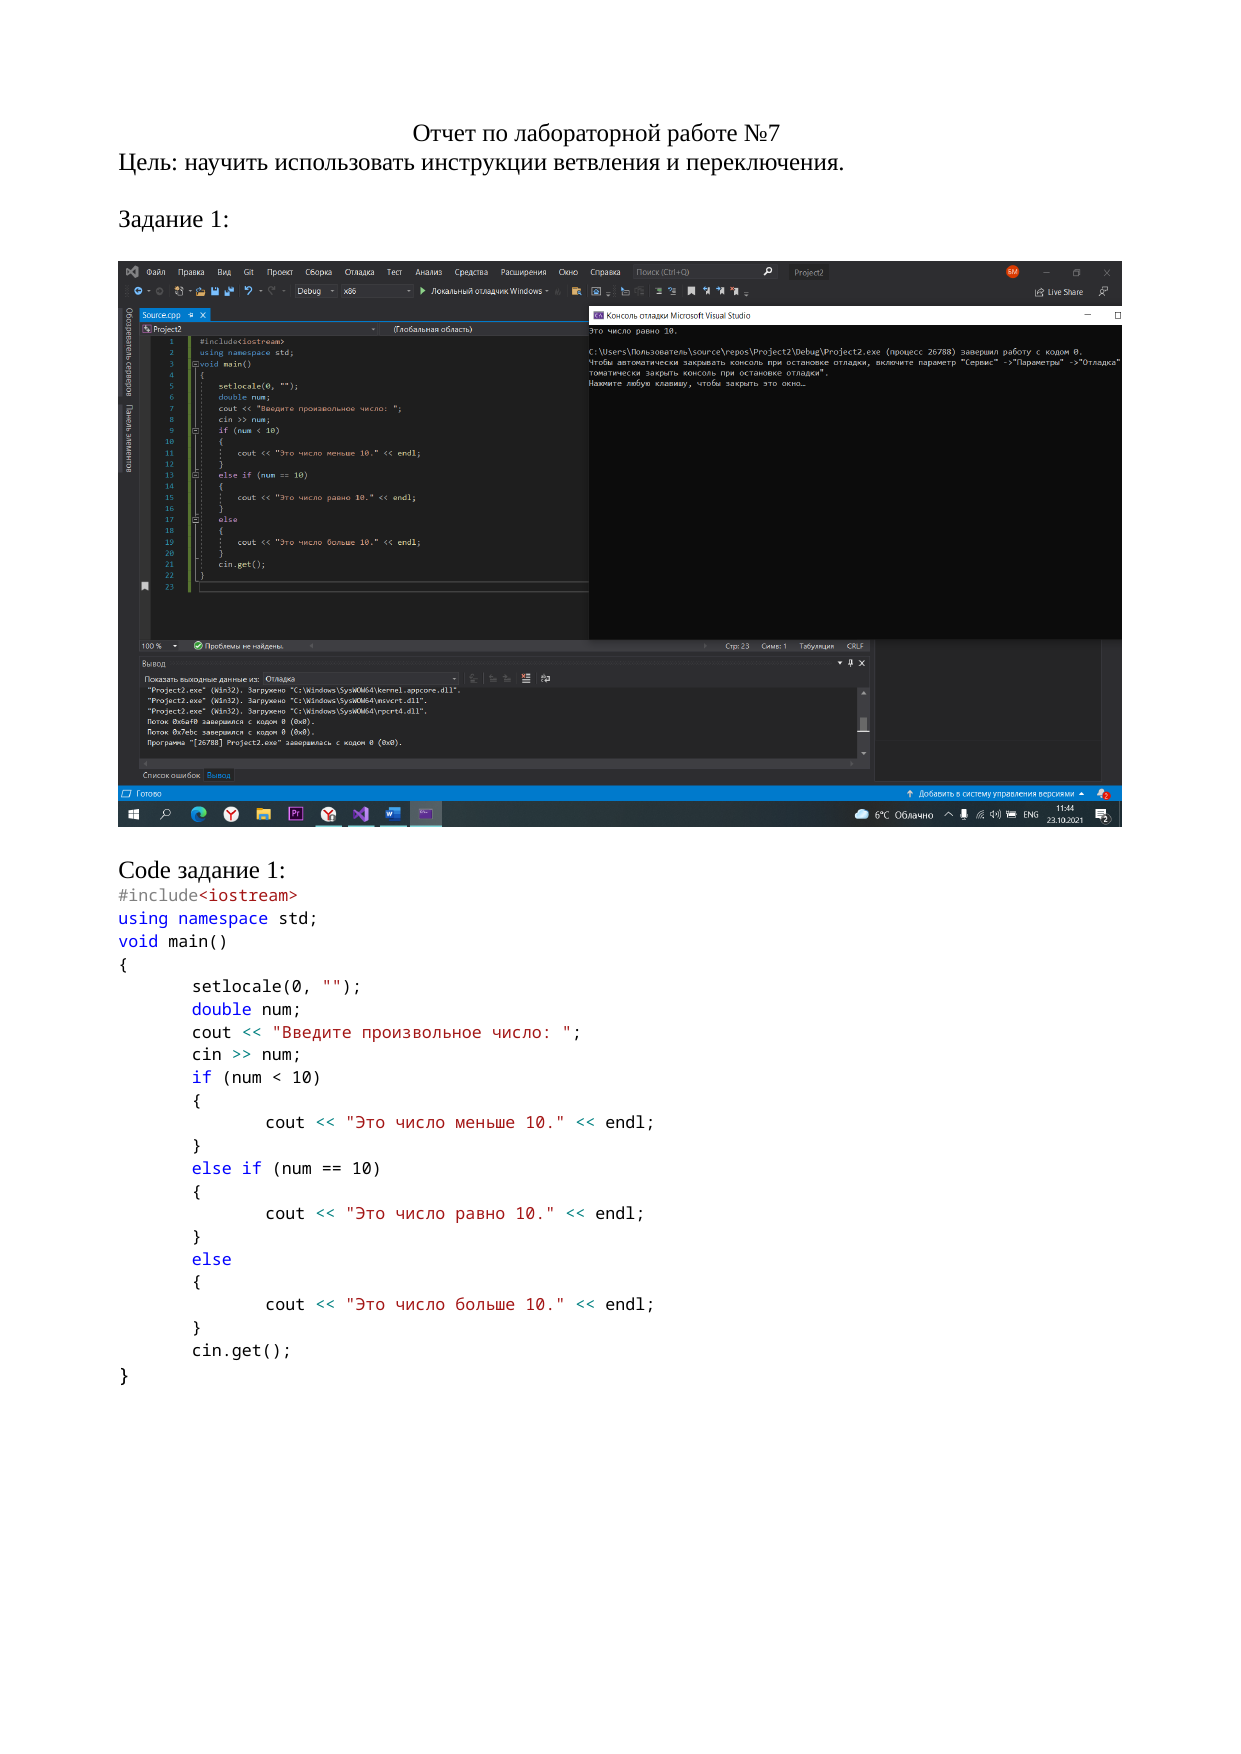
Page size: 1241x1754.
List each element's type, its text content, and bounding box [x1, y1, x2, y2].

text using namespace std; [118, 907, 1122, 929]
text } [118, 1225, 1122, 1247]
text void main() [118, 929, 1122, 952]
text Отчет по лабораторной работе №7 [118, 118, 1122, 147]
text cin.get(); [118, 1338, 1122, 1361]
text Цель: научить использовать инструкции ветвления и переключения. [118, 147, 1122, 176]
text cout << "Это число больше 10." << endl; [118, 1293, 1122, 1316]
text if (num < 10) [118, 1066, 1122, 1088]
text Code задание 1: [118, 855, 1122, 884]
text setlocale(0, ""); [118, 975, 1122, 998]
text cout << "Введите произвольное число: "; [118, 1020, 1122, 1043]
text { [118, 1179, 1122, 1202]
text } [118, 1316, 1122, 1338]
text cout << "Это число равно 10." << endl; [118, 1202, 1122, 1225]
text { [118, 1088, 1122, 1111]
text double num; [118, 998, 1122, 1020]
text } [118, 1361, 1122, 1388]
text { [118, 1270, 1122, 1293]
text Задание 1: [118, 204, 1122, 233]
text { [118, 952, 1122, 975]
text else if (num == 10) [118, 1157, 1122, 1179]
text else [118, 1247, 1122, 1270]
text cout << "Это число меньше 10." << endl; [118, 1111, 1122, 1134]
text #include<iostream> [118, 884, 1122, 907]
text } [118, 1134, 1122, 1157]
text cin >> num; [118, 1043, 1122, 1066]
